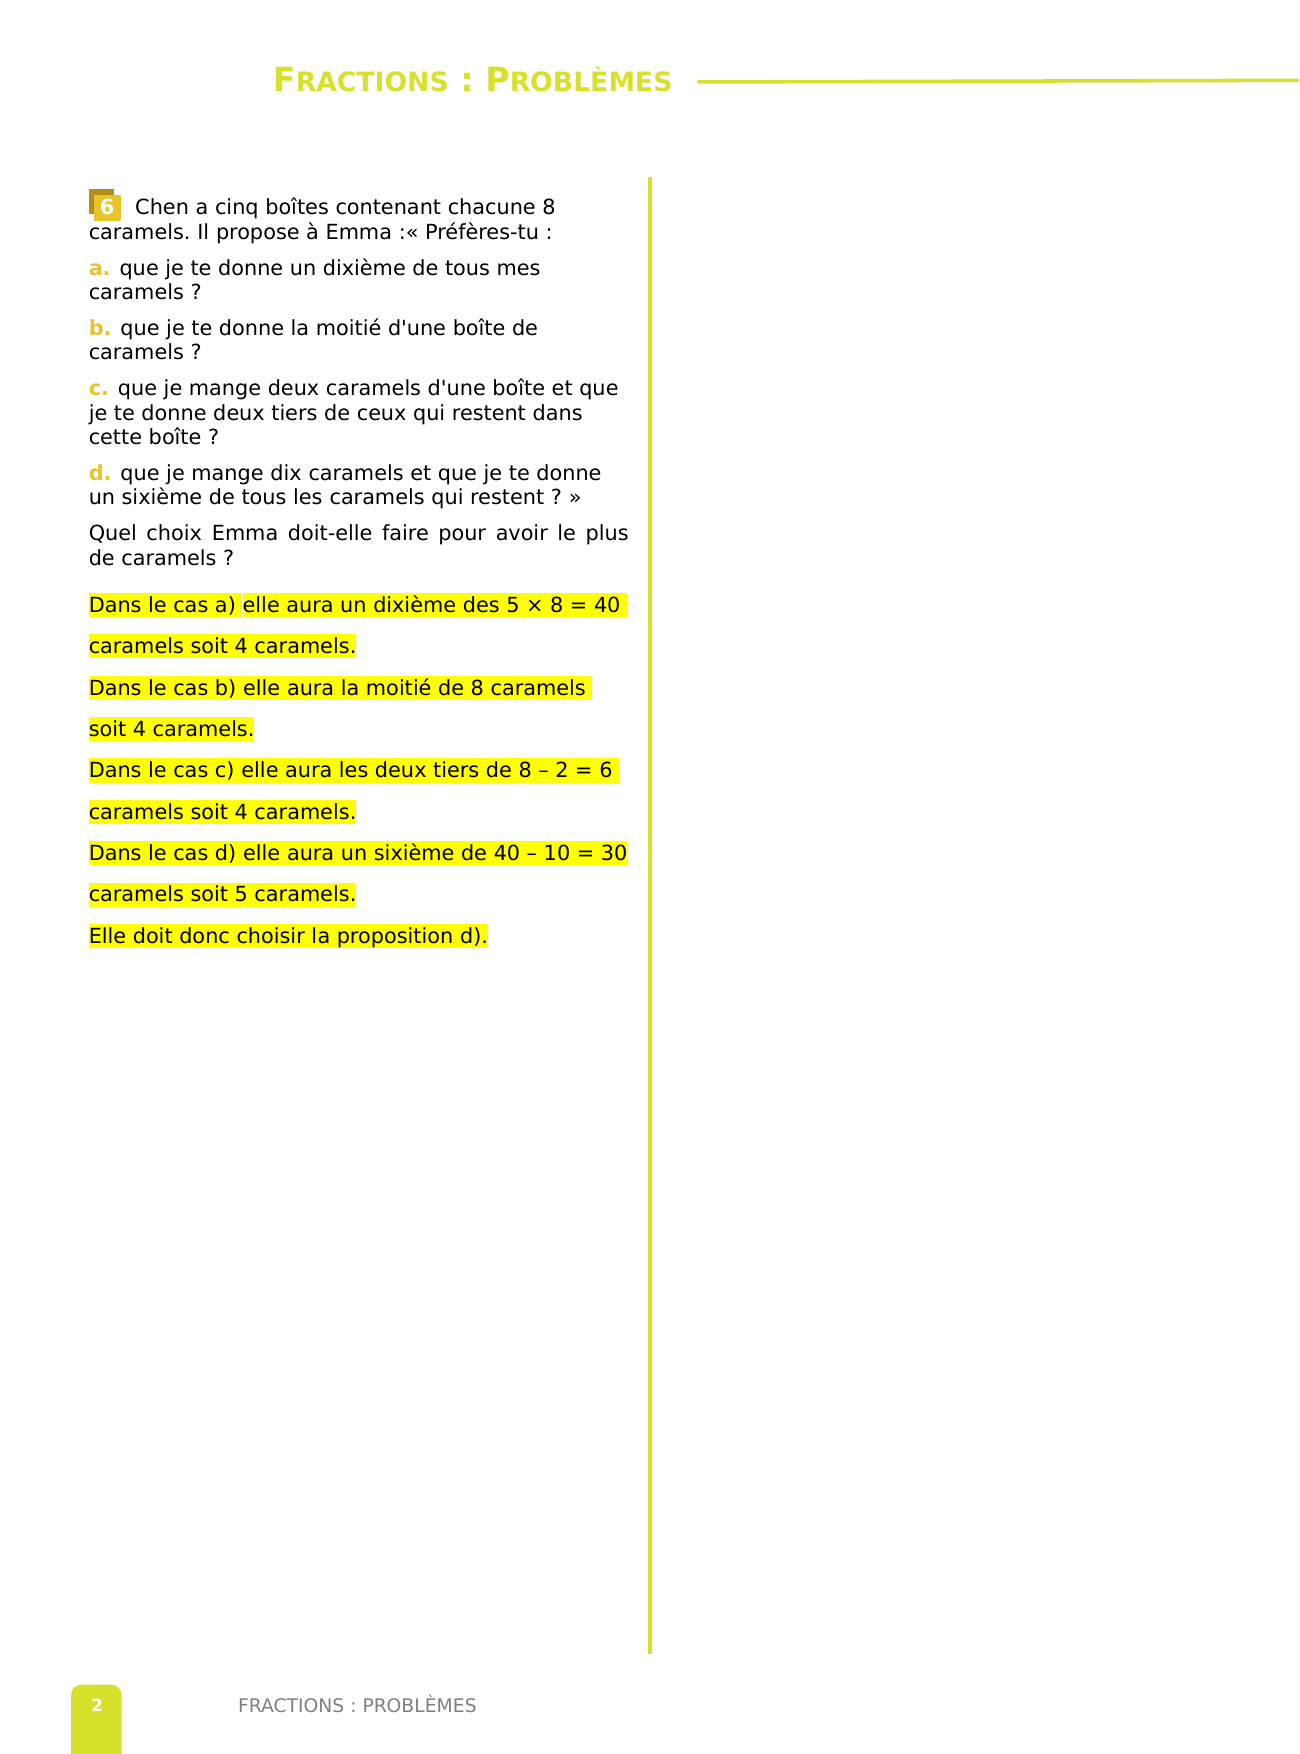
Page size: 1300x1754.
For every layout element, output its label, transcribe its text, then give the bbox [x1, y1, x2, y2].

list que je te donne un dixième de tous mes caramels ? [88, 256, 629, 304]
text Dans le cas b) elle aura la moitié de 8 caramels soit 4 caramels. [88, 658, 629, 741]
list que je te donne la moitié d'une boîte de caramels ? [88, 316, 629, 365]
text Dans le cas c) elle aura les deux tiers de 8 – 2 = 6 caramels soit 4 caramels. [88, 741, 629, 824]
text Dans le cas d) elle aura un sixième de 40 – 10 = 30 caramels soit 5 caramels. [88, 824, 629, 907]
list que je mange dix caramels et que je te donne un sixième de tous les caramels qui restent ? » [88, 461, 629, 509]
text Elle doit donc choisir la proposition d). [88, 907, 629, 948]
text Quel choix Emma doit-elle faire pour avoir le plus de caramels ? [88, 521, 629, 570]
list Chen a cinq boîtes contenant chacune 8 caramels. Il propose à Emma :« Préfères-tu : [88, 189, 629, 244]
text Dans le cas a) elle aura un dixième des 5 × 8 = 40 caramels soit 4 caramels. [88, 576, 629, 658]
list que je mange deux caramels d'une boîte et que je te donne deux tiers de ceux qui restent dans cette boîte ? [88, 376, 629, 449]
